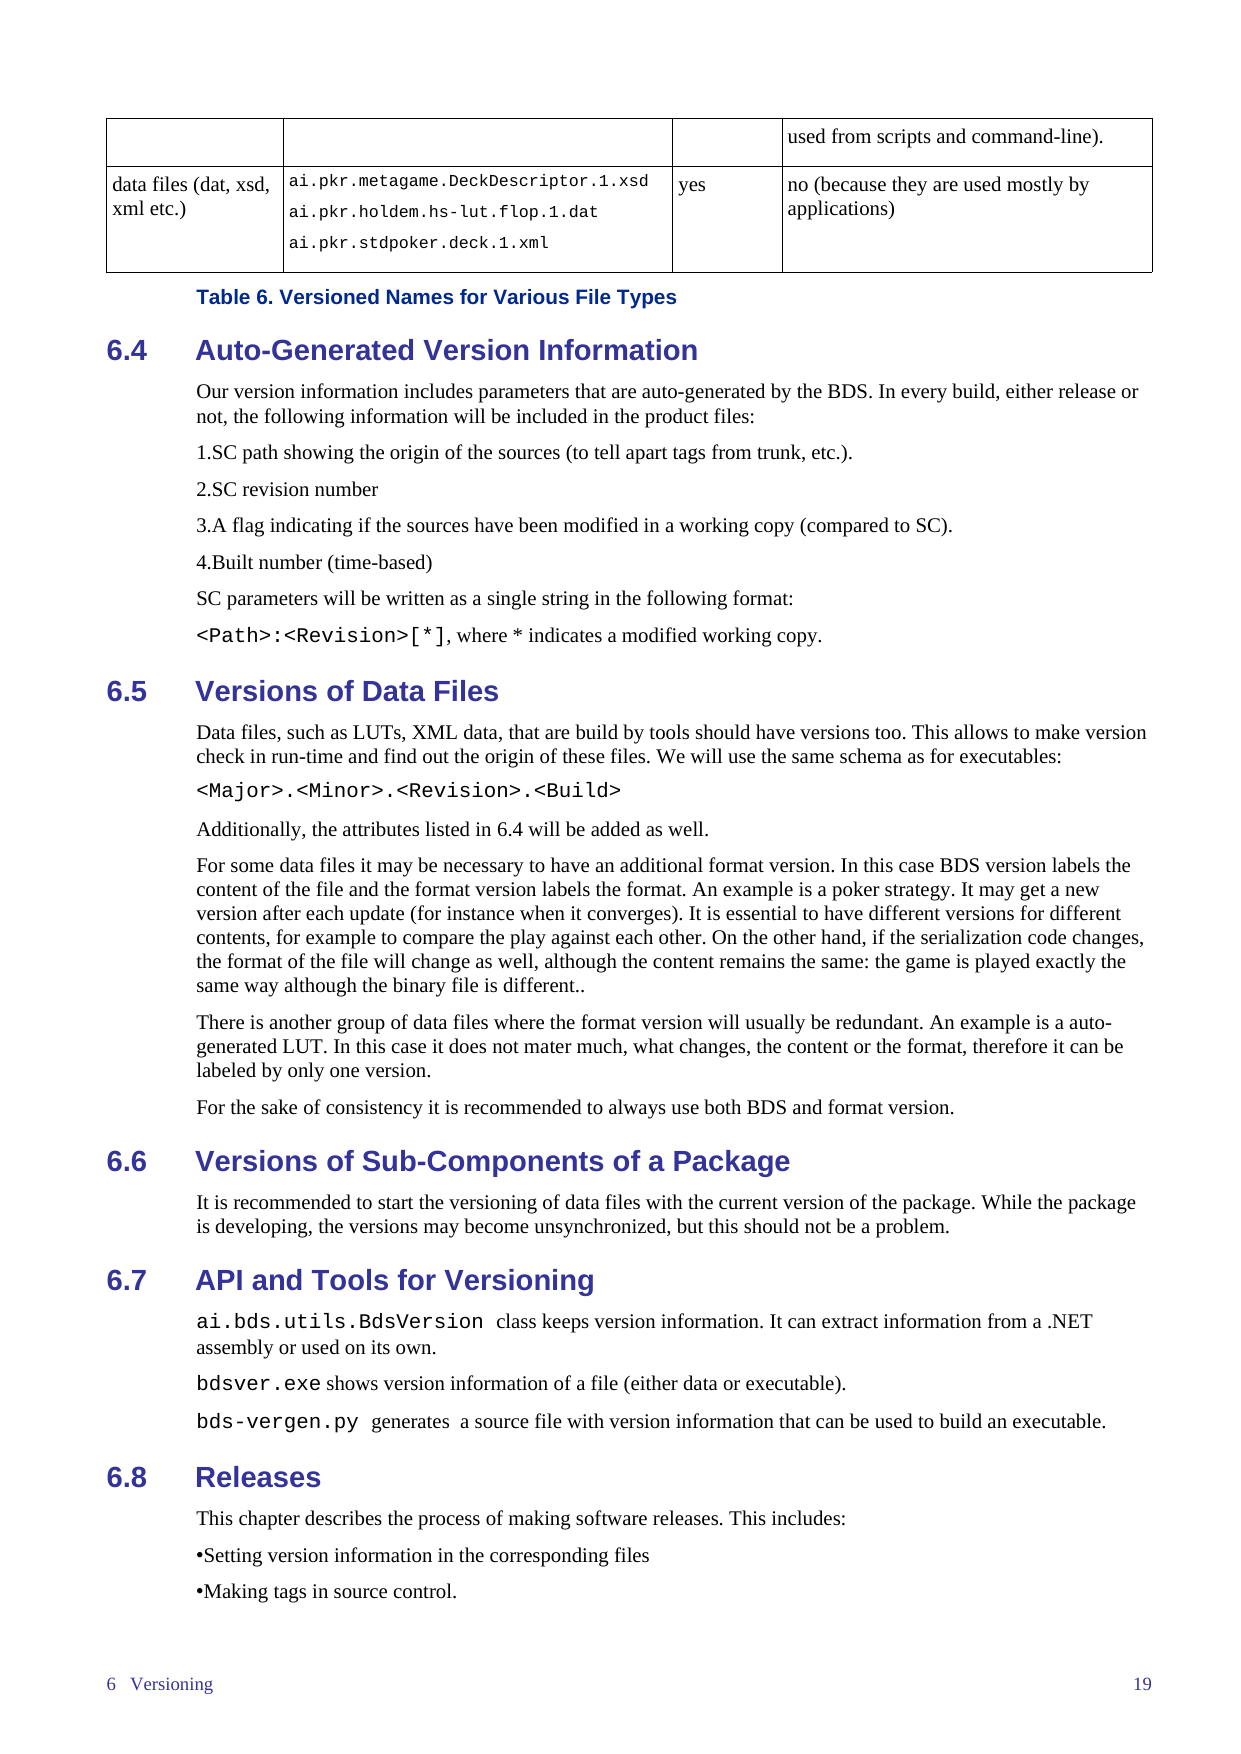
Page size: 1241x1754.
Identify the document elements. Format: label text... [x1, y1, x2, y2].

list SC parameters will be written as a single string in the following format: [196, 586, 1152, 610]
table_cell used from scripts and command-line). [783, 119, 1152, 166]
subtitle Versions of Sub-Components of a Package [106, 1144, 1152, 1177]
table_cell no (because they are used mostly by applications) [783, 167, 1152, 272]
table_cell ai.pkr.metagame.DeckDescriptor.1.xsd ai.pkr.holdem.hs-lut.flop.1.dat ai.pkr.stdpoker.deck.1.xml [284, 167, 672, 272]
text <Major>.<Minor>.<Revision>.<Build> [196, 780, 1152, 804]
table_cell data files (dat, xsd, xml etc.) [107, 167, 283, 272]
subtitle API and Tools for Versioning [106, 1263, 1152, 1296]
list Making tags in source control. [196, 1579, 1152, 1603]
list <Path>:<Revision>[*], where * indicates a modified working copy. [196, 623, 1152, 649]
list SC revision number [196, 477, 1152, 501]
text This chapter describes the process of making software releases. This includes: [196, 1506, 1152, 1530]
text Table 6. Versioned Names for Various File Types [196, 284, 1152, 308]
list SC path showing the origin of the sources (to tell apart tags from trunk, etc.). [196, 440, 1152, 464]
text There is another group of data files where the format version will usually be redundant. An example is a auto-generated LUT. In this case it does not mater much, what changes, the content or the format, therefore it can be labeled by only one version. [196, 1010, 1152, 1082]
text Our version information includes parameters that are auto-generated by the BDS. In every build, either release or not, the following information will be included in the product files: [196, 379, 1152, 428]
list Setting version information in the corresponding files [196, 1543, 1152, 1567]
table_cell [673, 119, 782, 166]
text ai.bds.utils.BdsVersion class keeps version information. It can extract information from a .NET assembly or used on its own. [196, 1309, 1152, 1359]
subtitle Versions of Data Files [106, 674, 1152, 707]
text bdsver.exe shows version information of a file (either data or executable). [196, 1371, 1152, 1397]
text For the sake of consistency it is recommended to always use both BDS and format version. [196, 1094, 1152, 1119]
text bds-vergen.py generates a source file with version information that can be used to build an executable. [196, 1409, 1152, 1435]
text It is recommended to start the versioning of data files with the current version of the package. While the package is developing, the versions may become unsynchronized, but this should not be a problem. [196, 1190, 1152, 1238]
subtitle Releases [106, 1460, 1152, 1494]
list A flag indicating if the sources have been modified in a working copy (compared to SC). [196, 513, 1152, 537]
table_cell [107, 119, 283, 166]
subtitle Auto-Generated Version Information [106, 333, 1152, 367]
table_cell yes [673, 167, 782, 272]
table_cell [284, 119, 672, 166]
text Data files, such as LUTs, XML data, that are build by tools should have versions too. This allows to make version check in run-time and find out the origin of these files. We will use the same schema as for executables: [196, 720, 1152, 768]
text For some data files it may be necessary to have an additional format version. In this case BDS version labels the content of the file and the format version labels the format. An example is a poker strategy. It may get a new version after each update (for instance when it converges). It is essential to have different versions for different contents, for example to compare the play against each other. On the other hand, if the serialization code changes, the format of the file will change as well, although the content remains the same: the game is played exactly the same way although the binary file is different.. [196, 853, 1152, 997]
list Built number (time-based) [196, 550, 1152, 574]
text Additionally, the attributes listed in 6.4 will be added as well. [196, 816, 1152, 841]
